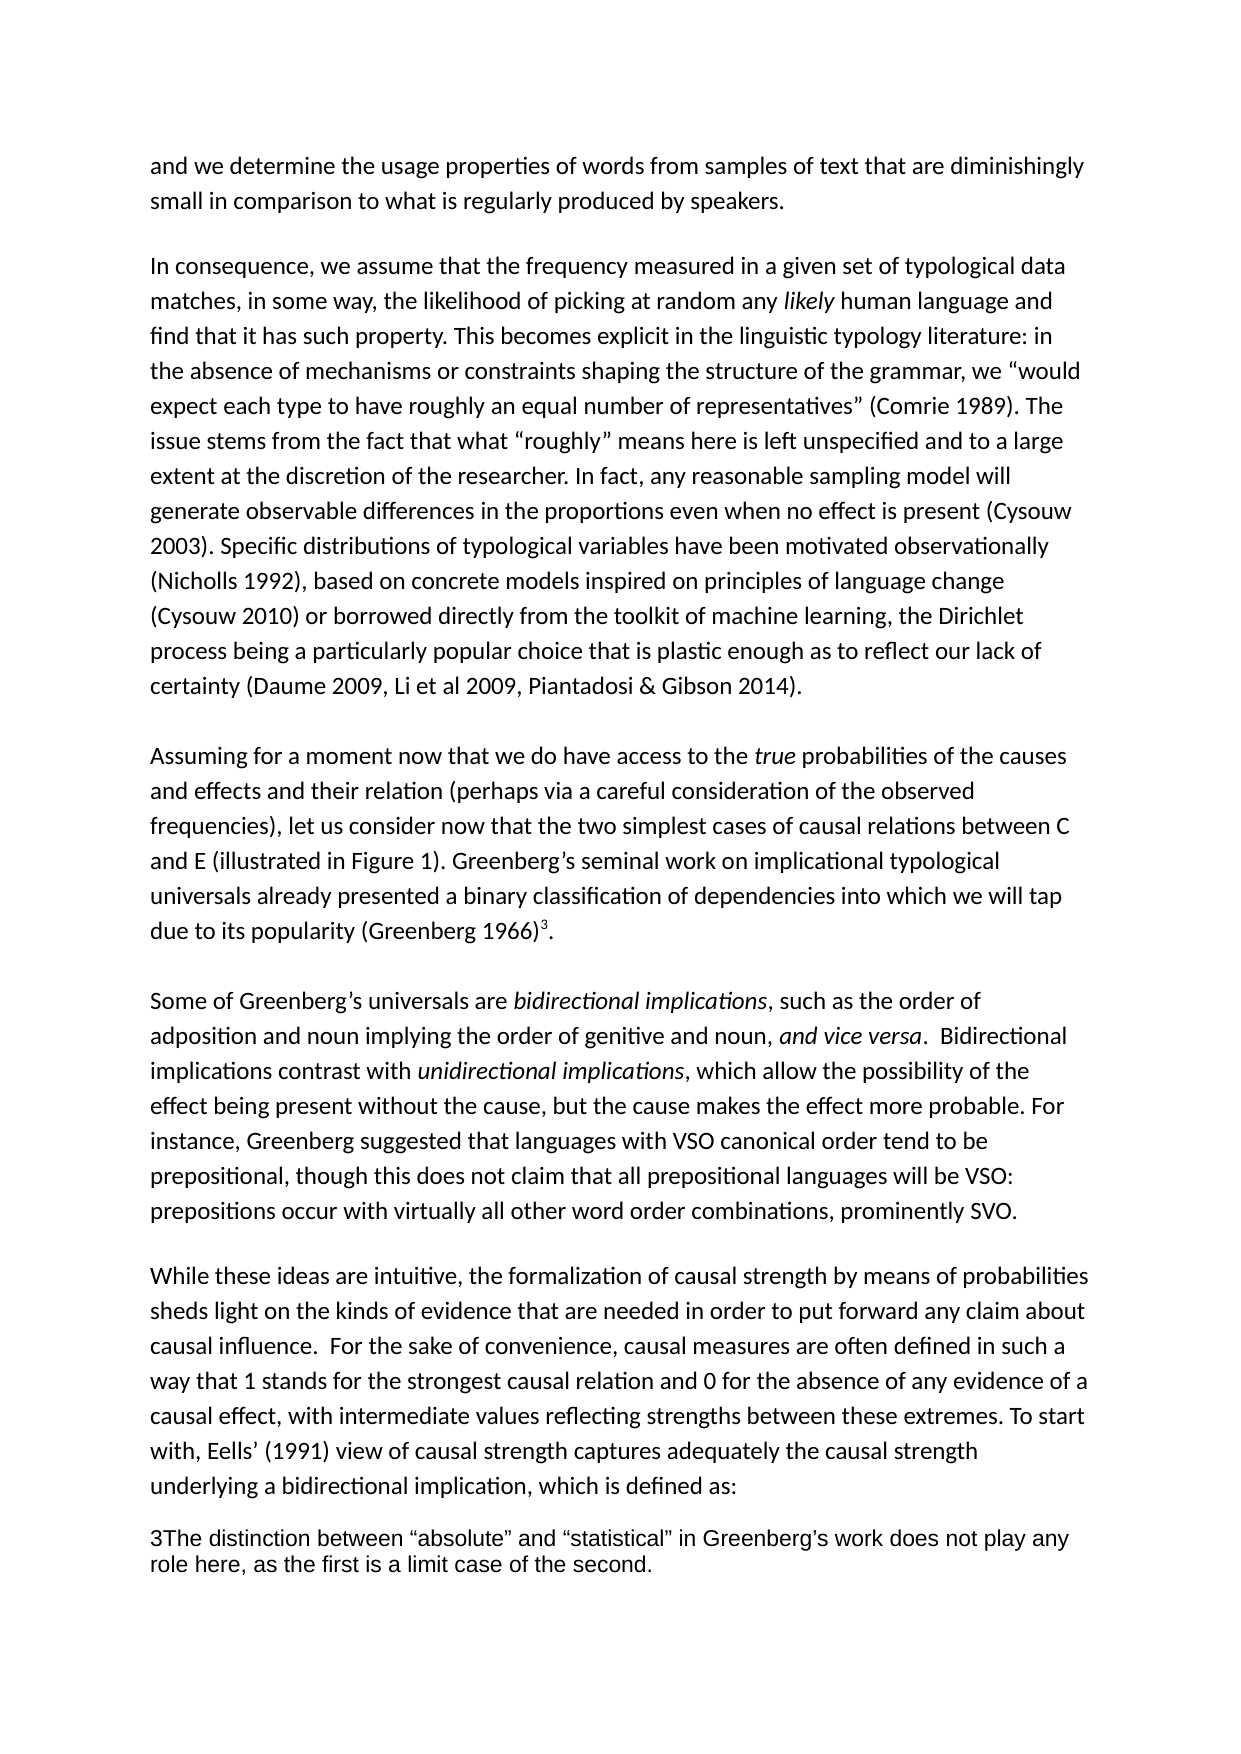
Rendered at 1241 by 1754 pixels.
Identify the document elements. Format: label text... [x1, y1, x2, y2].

text Some of Greenberg’s universals are bidirectional implications, such as the order of adposition and noun implying the order of genitive and noun, and vice versa. Bidirectional implications contrast with unidirectional implications, which allow the possibility of the effect being present without the cause, but the cause makes the effect more probable. For instance, Greenberg suggested that languages with VSO canonical order tend to be prepositional, though this does not claim that all prepositional languages will be VSO: prepositions occur with virtually all other word order combinations, prominently SVO. [150, 985, 1090, 1226]
text The distinction between “absolute” and “statistical” in Greenberg’s work does not play any role here, as the first is a limit case of the second. [150, 1525, 1090, 1578]
text While these ideas are intuitive, the formalization of causal strength by means of probabilities sheds light on the kinds of evidence that are needed in order to put forward any claim about causal influence. For the sake of convenience, causal measures are often defined in such a way that 1 stands for the strongest causal relation and 0 for the absence of any evidence of a causal effect, with intermediate values reflecting strengths between these extremes. To start with, Eells’ (1991) view of causal strength captures adequately the causal strength underlying a bidirectional implication, which is defined as: [150, 1260, 1090, 1501]
text In consequence, we assume that the frequency measured in a given set of typological data matches, in some way, the likelihood of picking at random any likely human language and find that it has such property. This becomes explicit in the linguistic typology literature: in the absence of mechanisms or constraints shaping the structure of the grammar, we “would expect each type to have roughly an equal number of representatives” (Comrie 1989). The issue stems from the fact that what “roughly” means here is left unspecified and to a large extent at the discretion of the researcher. In fact, any reasonable sampling model will generate observable differences in the proportions even when no effect is present (Cysouw 2003). Specific distributions of typological variables have been motivated observationally (Nicholls 1992), based on concrete models inspired on principles of language change (Cysouw 2010) or borrowed directly from the toolkit of machine learning, the Dirichlet process being a particularly popular choice that is plastic enough as to reflect our lack of certainty (Daume 2009, Li et al 2009, Piantadosi & Gibson 2014). [150, 250, 1090, 701]
text Assuming for a moment now that we do have access to the true probabilities of the causes and effects and their relation (perhaps via a careful consideration of the observed frequencies), let us consider now that the two simplest cases of causal relations between C and E (illustrated in Figure 1). Greenberg’s seminal work on implicational typological universals already presented a binary classification of dependencies into which we will tap due to its popularity (Greenberg 1966). [150, 740, 1090, 946]
text and we determine the usage properties of words from samples of text that are diminishingly small in comparison to what is regularly produced by speakers. [150, 150, 1090, 216]
